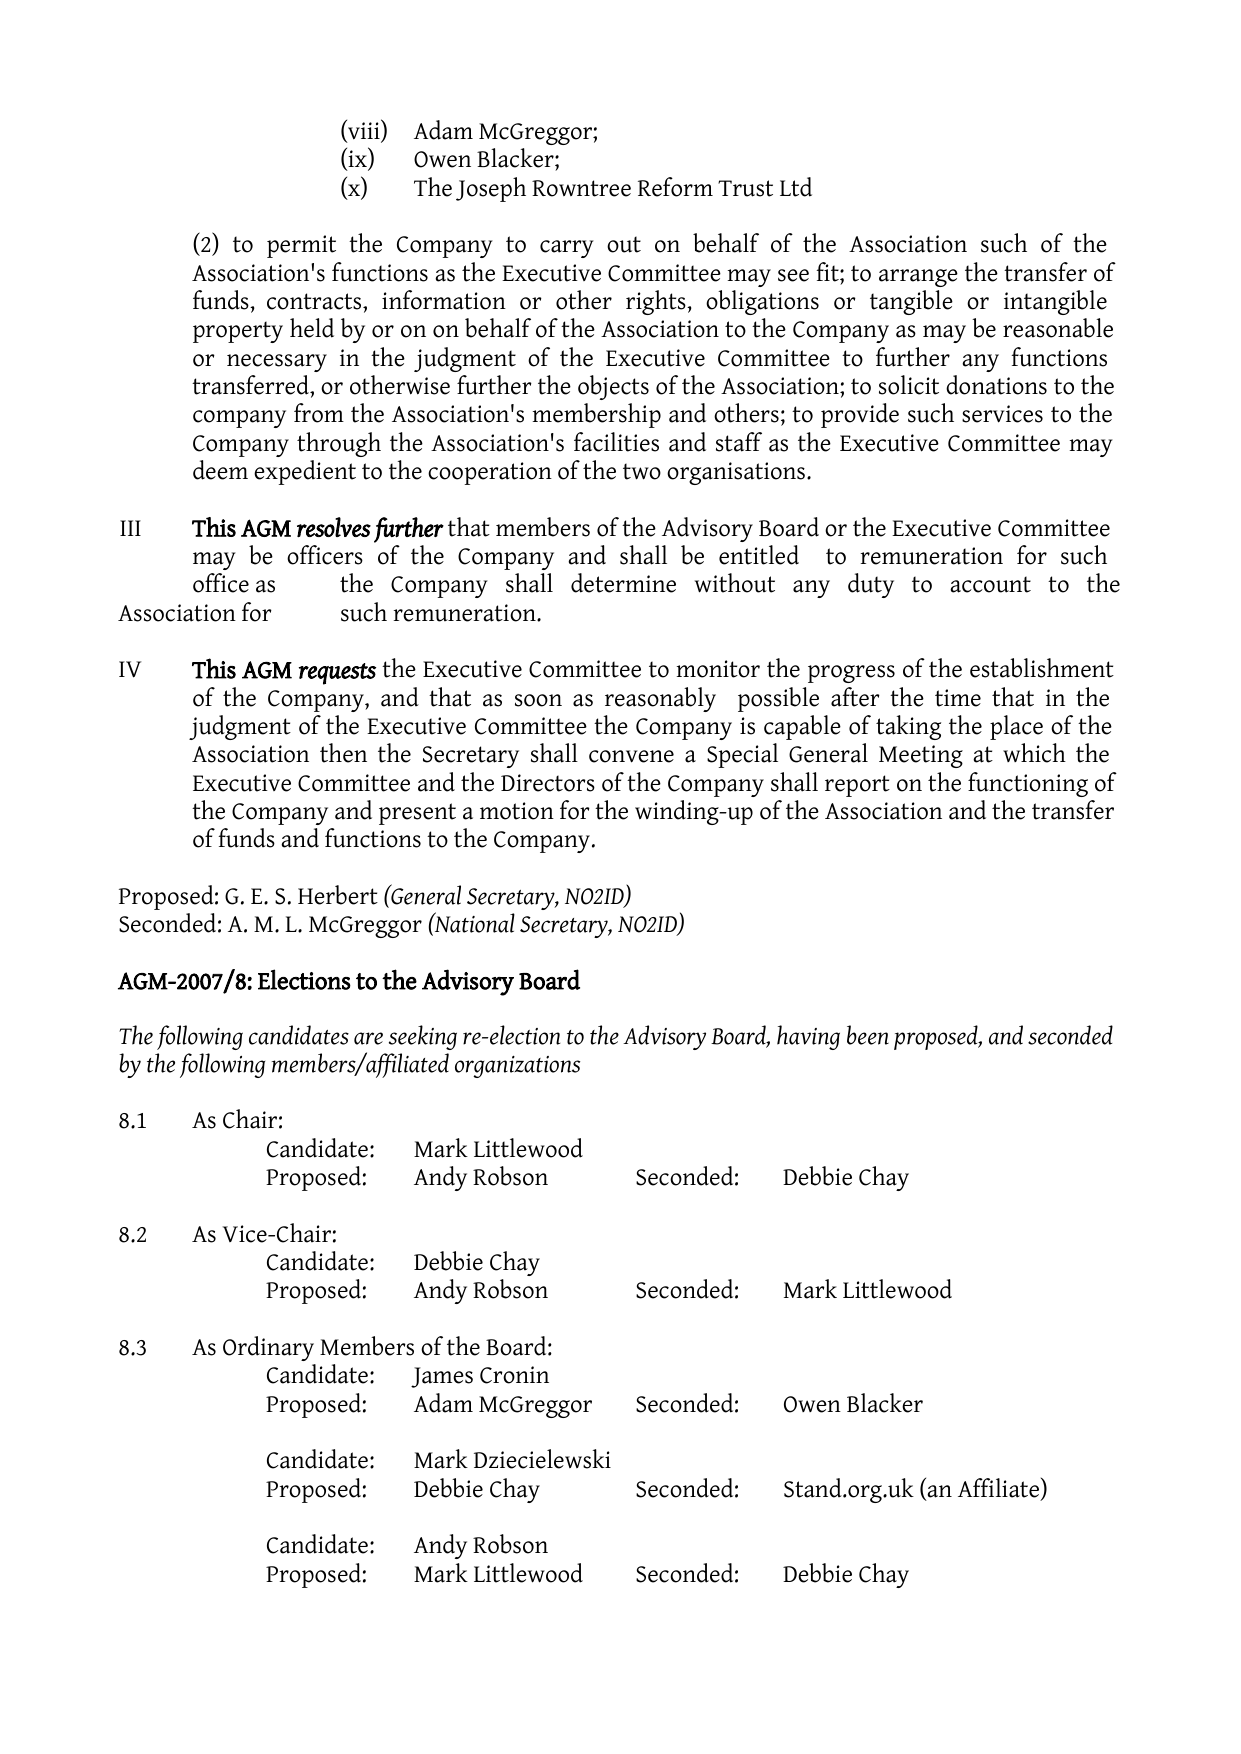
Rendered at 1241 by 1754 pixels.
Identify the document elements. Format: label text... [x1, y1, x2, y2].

text Proposed: Debbie Chay Seconded: Stand.org.uk (an Affiliate) [118, 1476, 1122, 1504]
text Candidate: Mark Dziecielewski [118, 1447, 1122, 1476]
text Candidate: Mark Littlewood [118, 1136, 1122, 1164]
text 8.1 As Chair: [118, 1107, 1122, 1136]
text (ix) Owen Blacker; [192, 146, 1122, 175]
text 8.3 As Ordinary Members of the Board: [118, 1334, 1122, 1362]
text may be officers of the Company and shall be entitled to remuneration for such office as the Company shall determine without any duty to account to the Association for such remuneration. [118, 543, 1122, 628]
text (viii) Adam McGreggor; [192, 118, 1122, 146]
text 8.2 As Vice-Chair: [118, 1221, 1122, 1249]
text Candidate: James Cronin [118, 1362, 1122, 1391]
text Seconded: A. M. L. McGreggor (National Secretary, NO2ID) [118, 911, 1122, 940]
text (2) to permit the Company to carry out on behalf of the Association such of the Association's functions as the Executive Committee may see fit; to arrange the transfer of funds, contracts, information or other rights, obligations or tangible or intangible property held by or on on behalf of the Association to the Company as may be reasonable or necessary in the judgment of the Executive Committee to further any functions transferred, or otherwise further the objects of the Association; to solicit donations to the company from the Association's membership and others; to provide such services to the Company through the Association's facilities and staff as the Executive Committee may deem expedient to the cooperation of the two organisations. [118, 231, 1122, 486]
text The following candidates are seeking re-election to the Advisory Board, having been proposed, and seconded by the following members/affiliated organizations [118, 1023, 1122, 1079]
text Proposed: Andy Robson Seconded: Debbie Chay [118, 1164, 1122, 1192]
text (x) The Joseph Rowntree Reform Trust Ltd [192, 175, 1122, 203]
text Candidate: Andy Robson [118, 1532, 1122, 1561]
text Proposed: G. E. S. Herbert (General Secretary, NO2ID) [118, 883, 1122, 911]
text Proposed: Andy Robson Seconded: Mark Littlewood [118, 1277, 1122, 1306]
text AGM-2007/8: Elections to the Advisory Board [118, 967, 1122, 996]
text Candidate: Debbie Chay [118, 1249, 1122, 1277]
text III This AGM resolves further that members of the Advisory Board or the Executive Committee [118, 515, 1122, 543]
text IV This AGM requests the Executive Committee to monitor the progress of the establishment of the Company, and that as soon as reasonably possible after the time that in the judgment of the Executive Committee the Company is capable of taking the place of the Association then the Secretary shall convene a Special General Meeting at which the Executive Committee and the Directors of the Company shall report on the functioning of the Company and present a motion for the winding-up of the Association and the transfer of funds and functions to the Company. [118, 656, 1122, 855]
text Proposed: Mark Littlewood Seconded: Debbie Chay [118, 1561, 1122, 1589]
text Proposed: Adam McGreggor Seconded: Owen Blacker [118, 1391, 1122, 1419]
